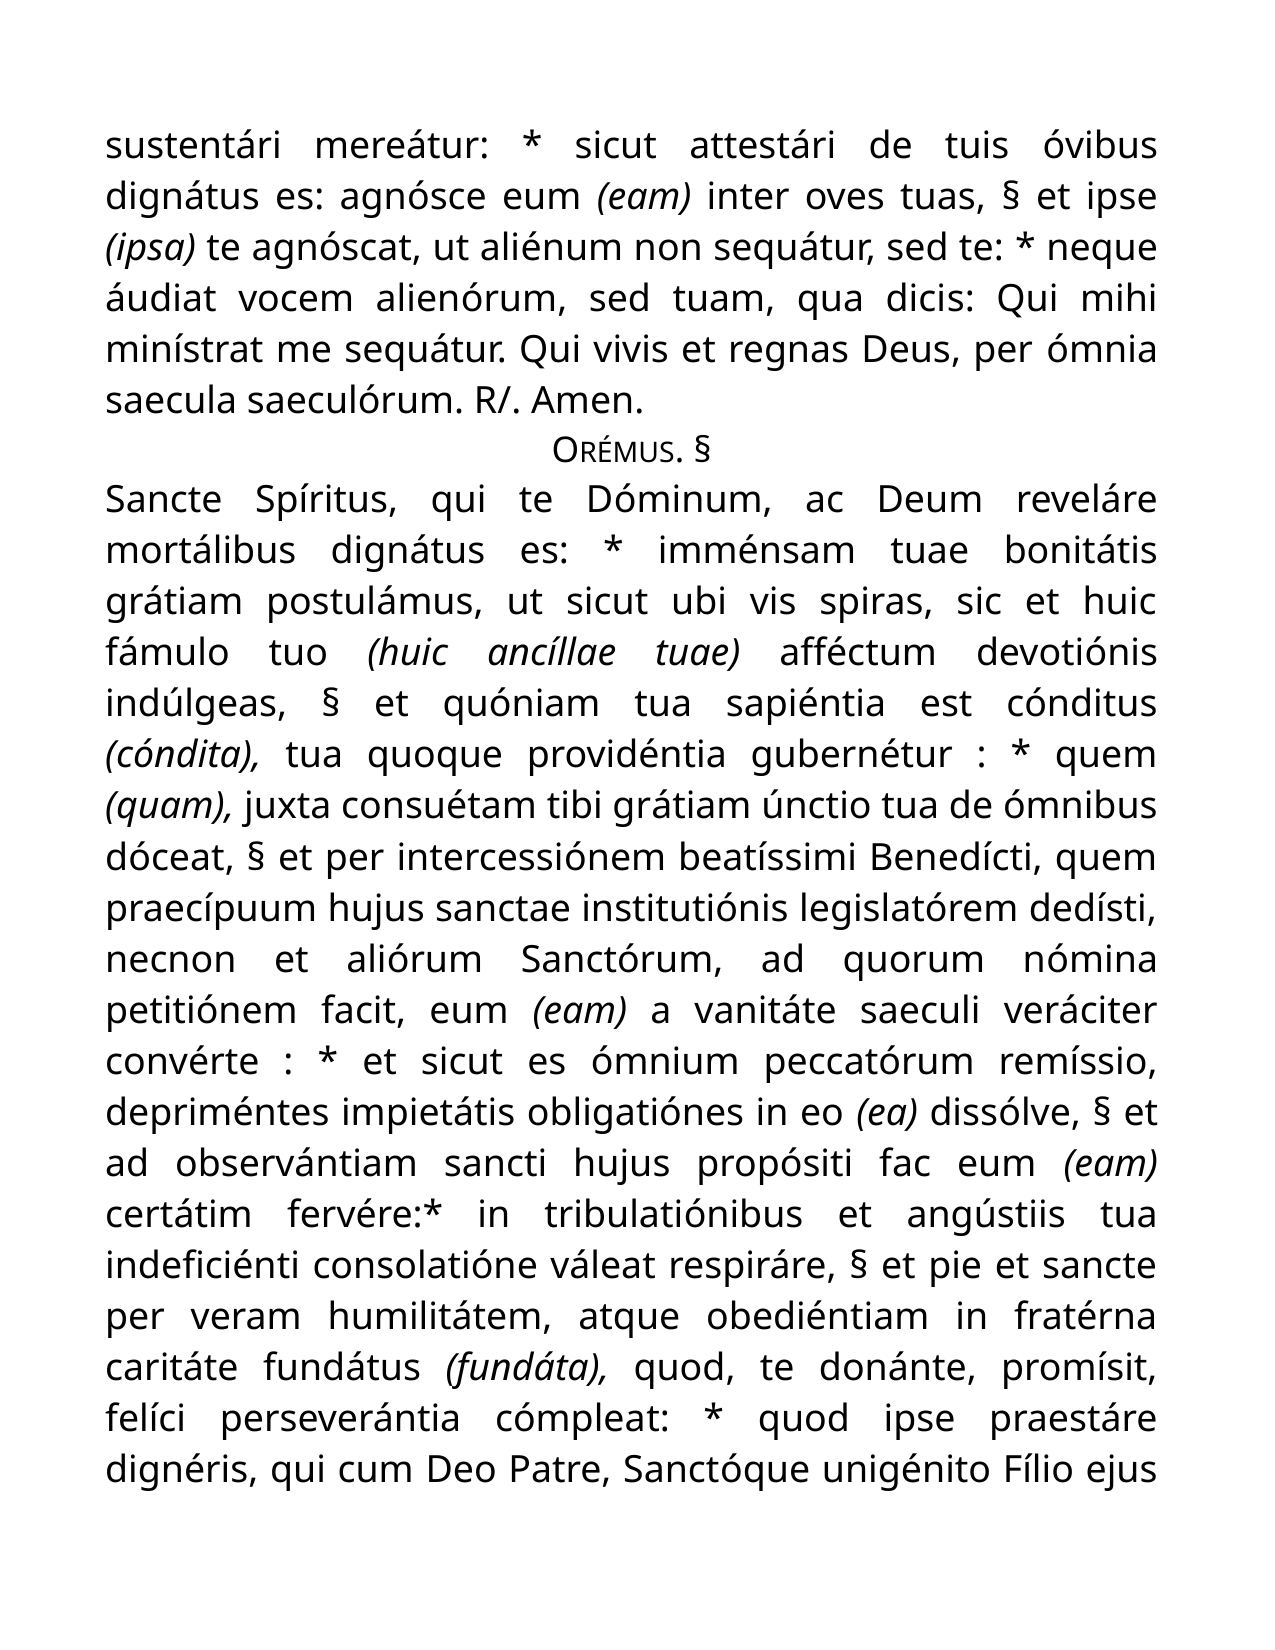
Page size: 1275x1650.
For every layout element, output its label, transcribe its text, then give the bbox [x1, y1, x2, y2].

list Sancte Spíritus, qui te Dóminum, ac Deum reveláre mortálibus dignátus es: * imménsam tuae bonitátis grátiam postulámus, ut sicut ubi vis spiras, sic et huic fámulo tuo (huic ancíllae tuae) afféctum devotiónis indúlgeas, § et quóniam tua sapiéntia est cónditus (cóndita), tua quoque providéntia gubernétur : * quem (quam), juxta consuétam tibi grátiam únctio tua de ómnibus dóceat, § et per intercessiónem beatíssimi Benedícti, quem praecípuum hujus sanctae institutiónis legislatórem dedísti, necnon et aliórum Sanctórum, ad quorum nómina petitiónem facit, eum (eam) a vanitáte saeculi veráciter convérte : * et sicut es ómnium peccatórum remíssio, depriméntes impietátis obligatiónes in eo (ea) dissólve, § et ad observántiam sancti hujus propósiti fac eum (eam) certátim fervére:* in tribulatiónibus et angústiis tua indeficiénti consolatióne váleat respiráre, § et pie et sancte per veram humilitátem, atque obediéntiam in fratérna caritáte fundátus (fundáta), quod, te donánte, promísit, felíci perseverántia cómpleat: * quod ipse praestáre dignéris, qui cum Deo Patre, Sanctóque unigénito Fílio ejus [105, 473, 1158, 1493]
list sustentári mereátur: * sicut attestári de tuis óvibus dignátus es: agnósce eum (eam) inter oves tuas, § et ipse (ipsa) te agnóscat, ut aliénum non sequátur, sed te: * neque áudiat vocem alienórum, sed tuam, qua dicis: Qui mihi minístrat me sequátur. Qui vivis et regnas Deus, per ómnia saecula saeculórum. R/. Amen. [105, 118, 1158, 424]
list Orémus. § [105, 424, 1158, 473]
